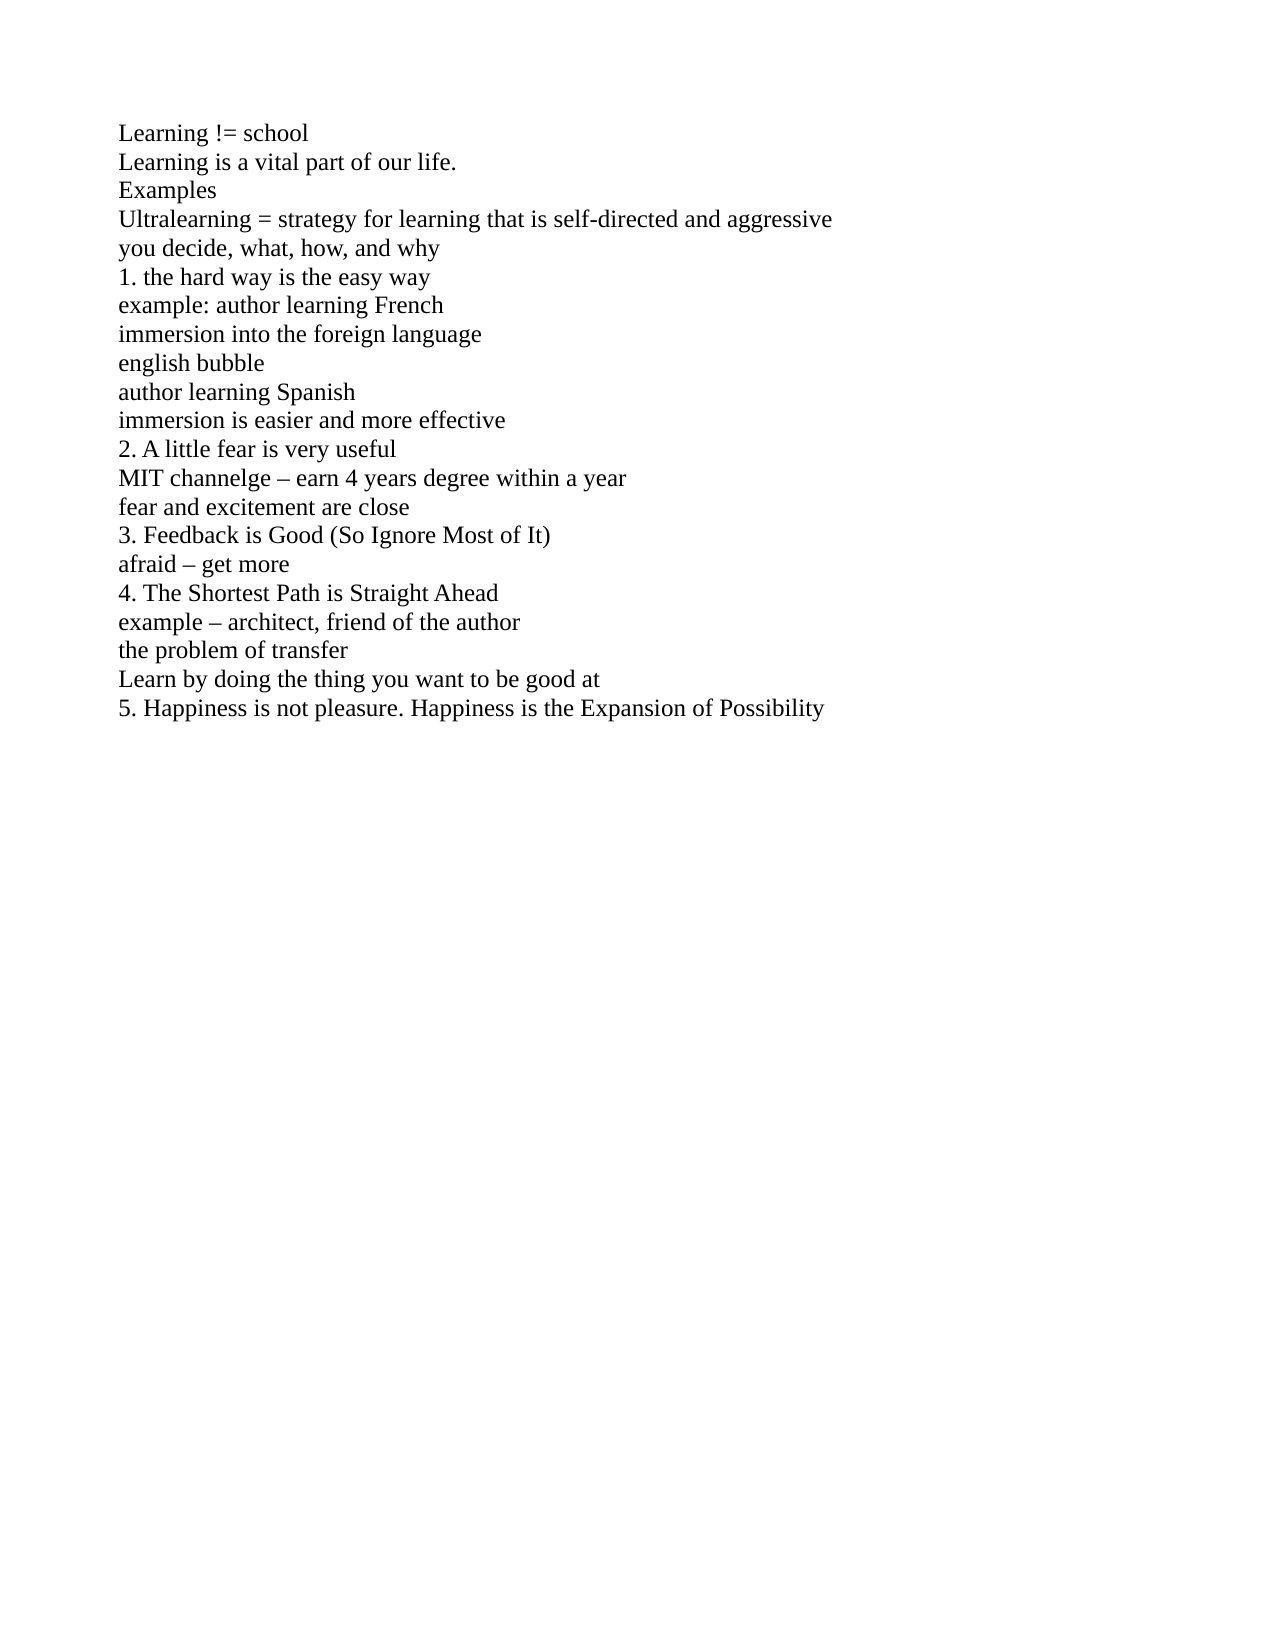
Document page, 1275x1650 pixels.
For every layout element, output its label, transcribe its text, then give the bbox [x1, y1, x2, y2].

text immersion is easier and more effective [118, 406, 1157, 434]
text you decide, what, how, and why [118, 233, 1157, 262]
text 1. the hard way is the easy way [118, 262, 1157, 291]
text example – architect, friend of the author [118, 607, 1157, 636]
text author learning Spanish [118, 377, 1157, 406]
text Learning is a vital part of our life. [118, 147, 1157, 176]
text fear and excitement are close [118, 492, 1157, 521]
text english bubble [118, 348, 1157, 377]
text immersion into the foreign language [118, 319, 1157, 348]
text afraid – get more [118, 549, 1157, 578]
text 4. The Shortest Path is Straight Ahead [118, 578, 1157, 607]
text Ultralearning = strategy for learning that is self-directed and aggressive [118, 204, 1157, 233]
text Learn by doing the thing you want to be good at [118, 664, 1157, 693]
text the problem of transfer [118, 636, 1157, 664]
text Examples [118, 176, 1157, 204]
text example: author learning French [118, 291, 1157, 319]
text 5. Happiness is not pleasure. Happiness is the Expansion of Possibility [118, 693, 1157, 722]
text 2. A little fear is very useful [118, 434, 1157, 463]
text 3. Feedback is Good (So Ignore Most of It) [118, 521, 1157, 549]
text MIT channelge – earn 4 years degree within a year [118, 463, 1157, 492]
text Learning != school [118, 118, 1157, 147]
